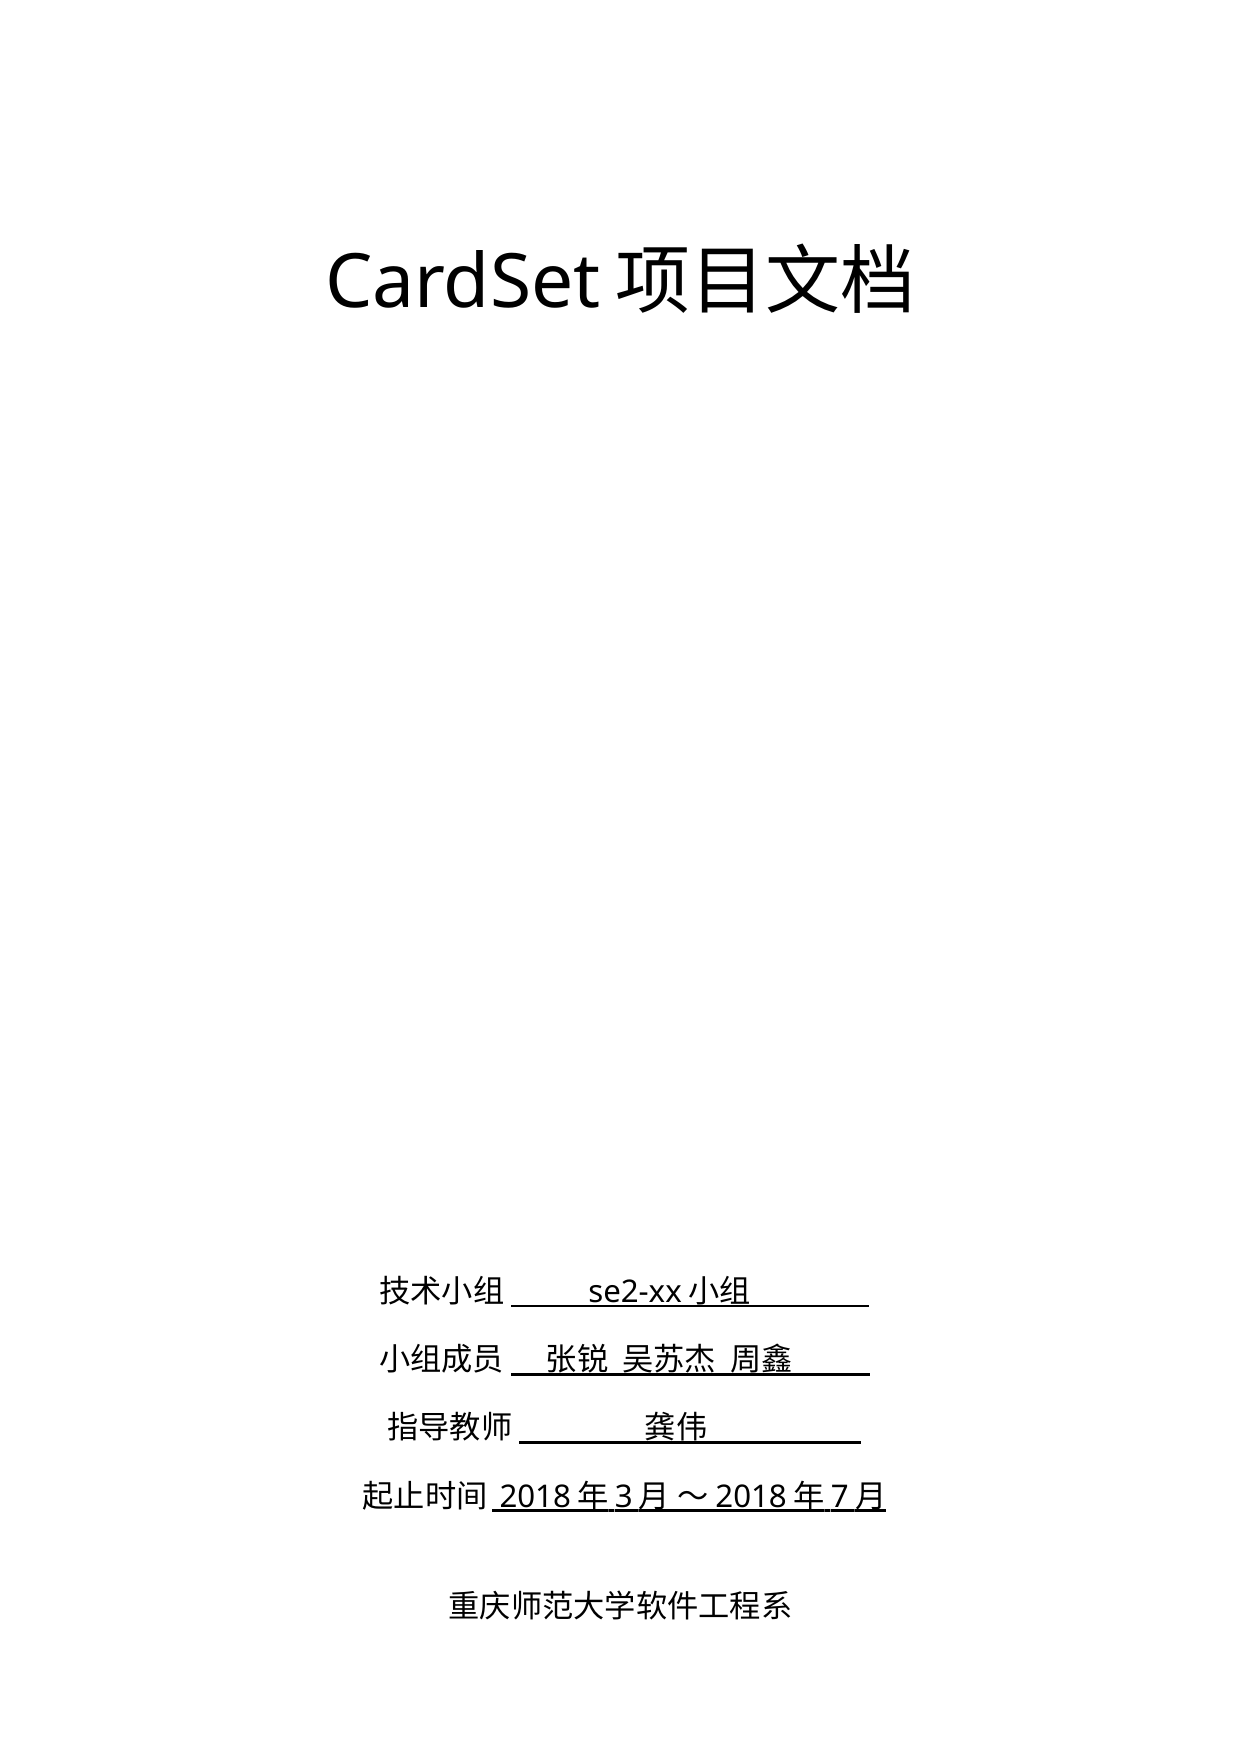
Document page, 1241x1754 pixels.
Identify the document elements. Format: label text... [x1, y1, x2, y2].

text 指导教师 龚伟 [118, 1403, 1122, 1448]
text 起止时间 2018年3月 ～ 2018年7月 [118, 1471, 1122, 1516]
text 技术小组 se2-xx小组 [118, 1266, 1122, 1312]
text 小组成员 张锐 吴苏杰 周鑫 [118, 1334, 1122, 1380]
text CardSet项目文档 [118, 220, 1122, 329]
text 重庆师范大学软件工程系 [118, 1581, 1122, 1627]
